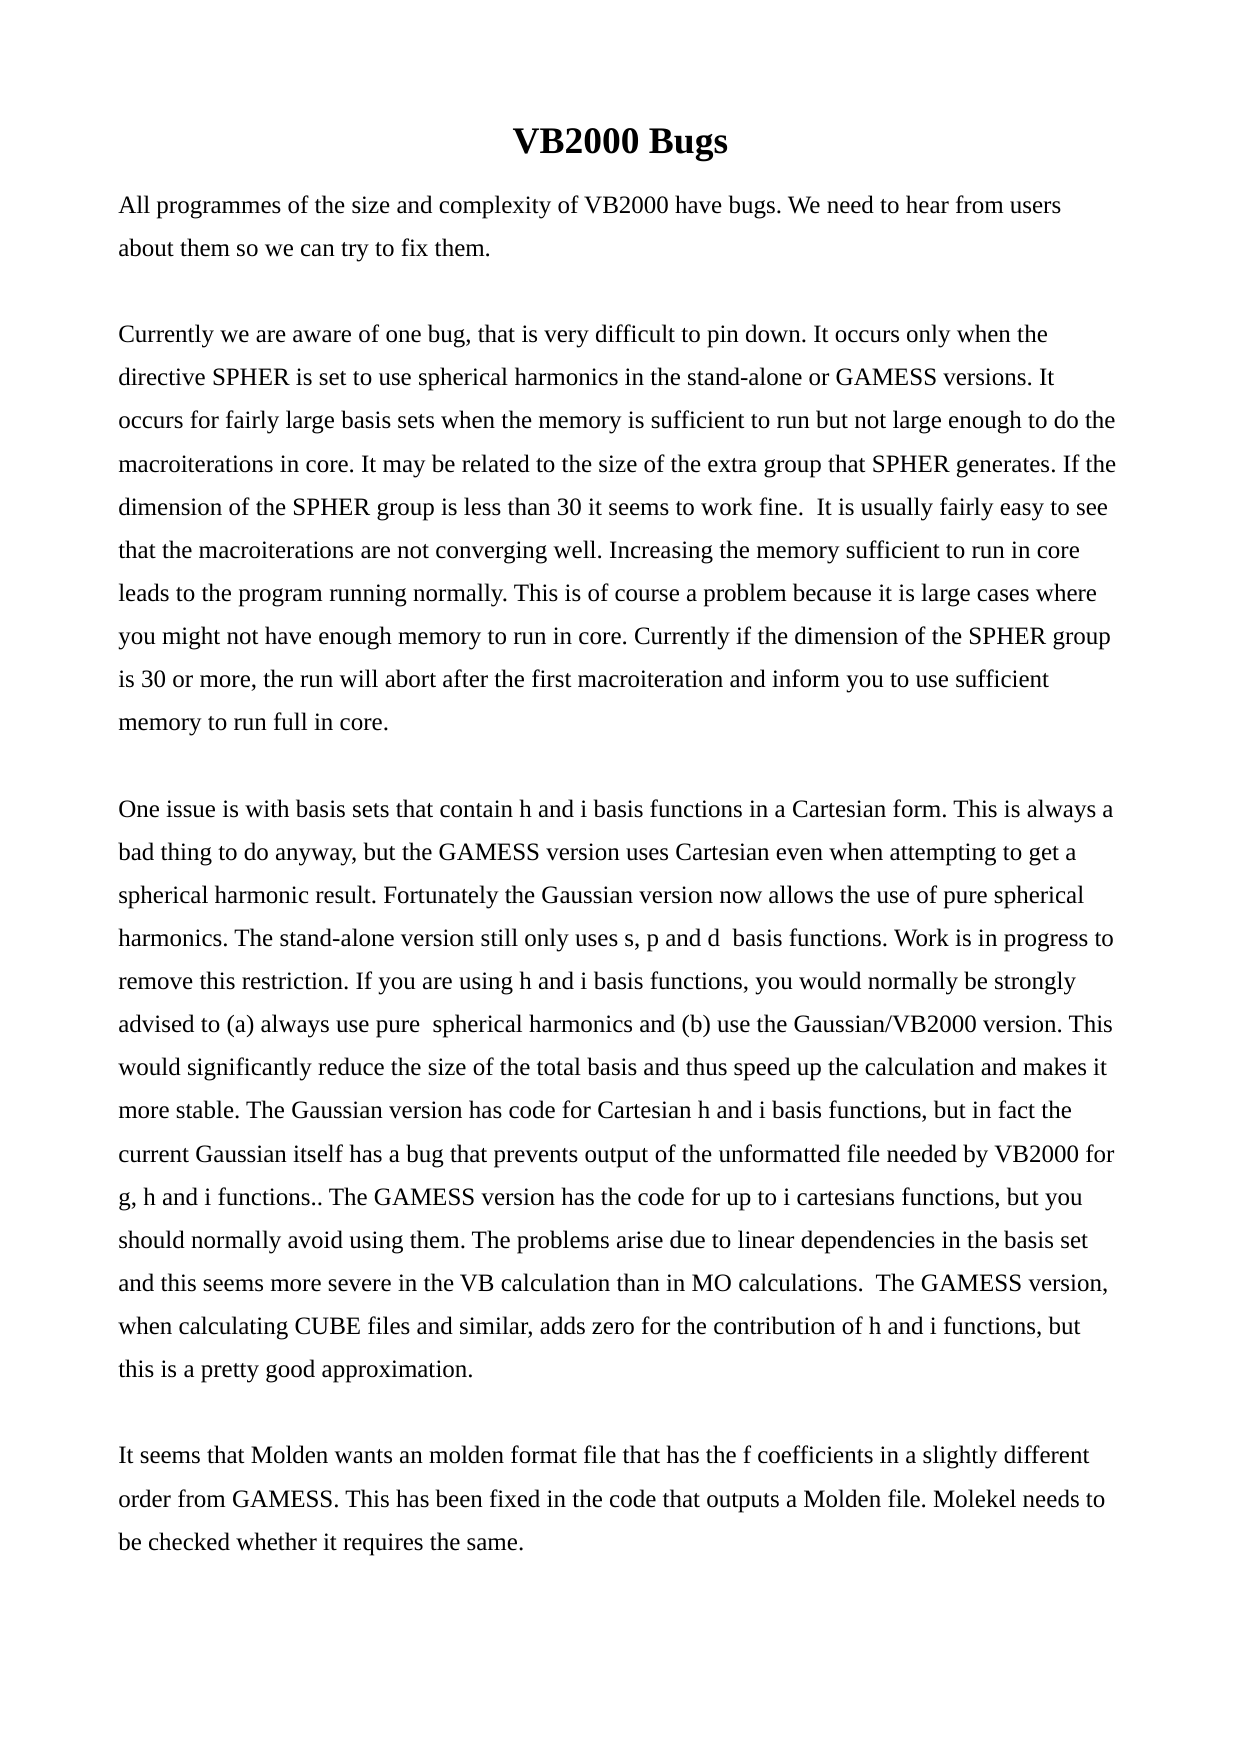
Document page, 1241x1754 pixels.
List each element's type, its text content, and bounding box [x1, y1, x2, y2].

text Currently we are aware of one bug, that is very difficult to pin down. It occurs only when the directive SPHER is set to use spherical harmonics in the stand-alone or GAMESS versions. It occurs for fairly large basis sets when the memory is sufficient to run but not large enough to do the macroiterations in core. It may be related to the size of the extra group that SPHER generates. If the dimension of the SPHER group is less than 30 it seems to work fine. It is usually fairly easy to see that the macroiterations are not converging well. Increasing the memory sufficient to run in core leads to the program running normally. This is of course a problem because it is large cases where you might not have enough memory to run in core. Currently if the dimension of the SPHER group is 30 or more, the run will abort after the first macroiteration and inform you to use sufficient memory to run full in core. [118, 319, 1122, 736]
text It seems that Molden wants an molden format file that has the f coefficients in a slightly different order from GAMESS. This has been fixed in the code that outputs a Molden file. Molekel needs to be checked whether it requires the same. [118, 1441, 1122, 1556]
text VB2000 Bugs [118, 118, 1122, 161]
text One issue is with basis sets that contain h and i basis functions in a Cartesian form. This is always a bad thing to do anyway, but the GAMESS version uses Cartesian even when attempting to get a spherical harmonic result. Fortunately the Gaussian version now allows the use of pure spherical harmonics. The stand-alone version still only uses s, p and d basis functions. Work is in progress to remove this restriction. If you are using h and i basis functions, you would normally be strongly advised to (a) always use pure spherical harmonics and (b) use the Gaussian/VB2000 version. This would significantly reduce the size of the total basis and thus speed up the calculation and makes it more stable. The Gaussian version has code for Cartesian h and i basis functions, but in fact the current Gaussian itself has a bug that prevents output of the unformatted file needed by VB2000 for g, h and i functions.. The GAMESS version has the code for up to i cartesians functions, but you should normally avoid using them. The problems arise due to linear dependencies in the basis set and this seems more severe in the VB calculation than in MO calculations. The GAMESS version, when calculating CUBE files and similar, adds zero for the contribution of h and i functions, but this is a pretty good approximation. [118, 794, 1122, 1383]
text All programmes of the size and complexity of VB2000 have bugs. We need to hear from users about them so we can try to fix them. [118, 190, 1122, 262]
